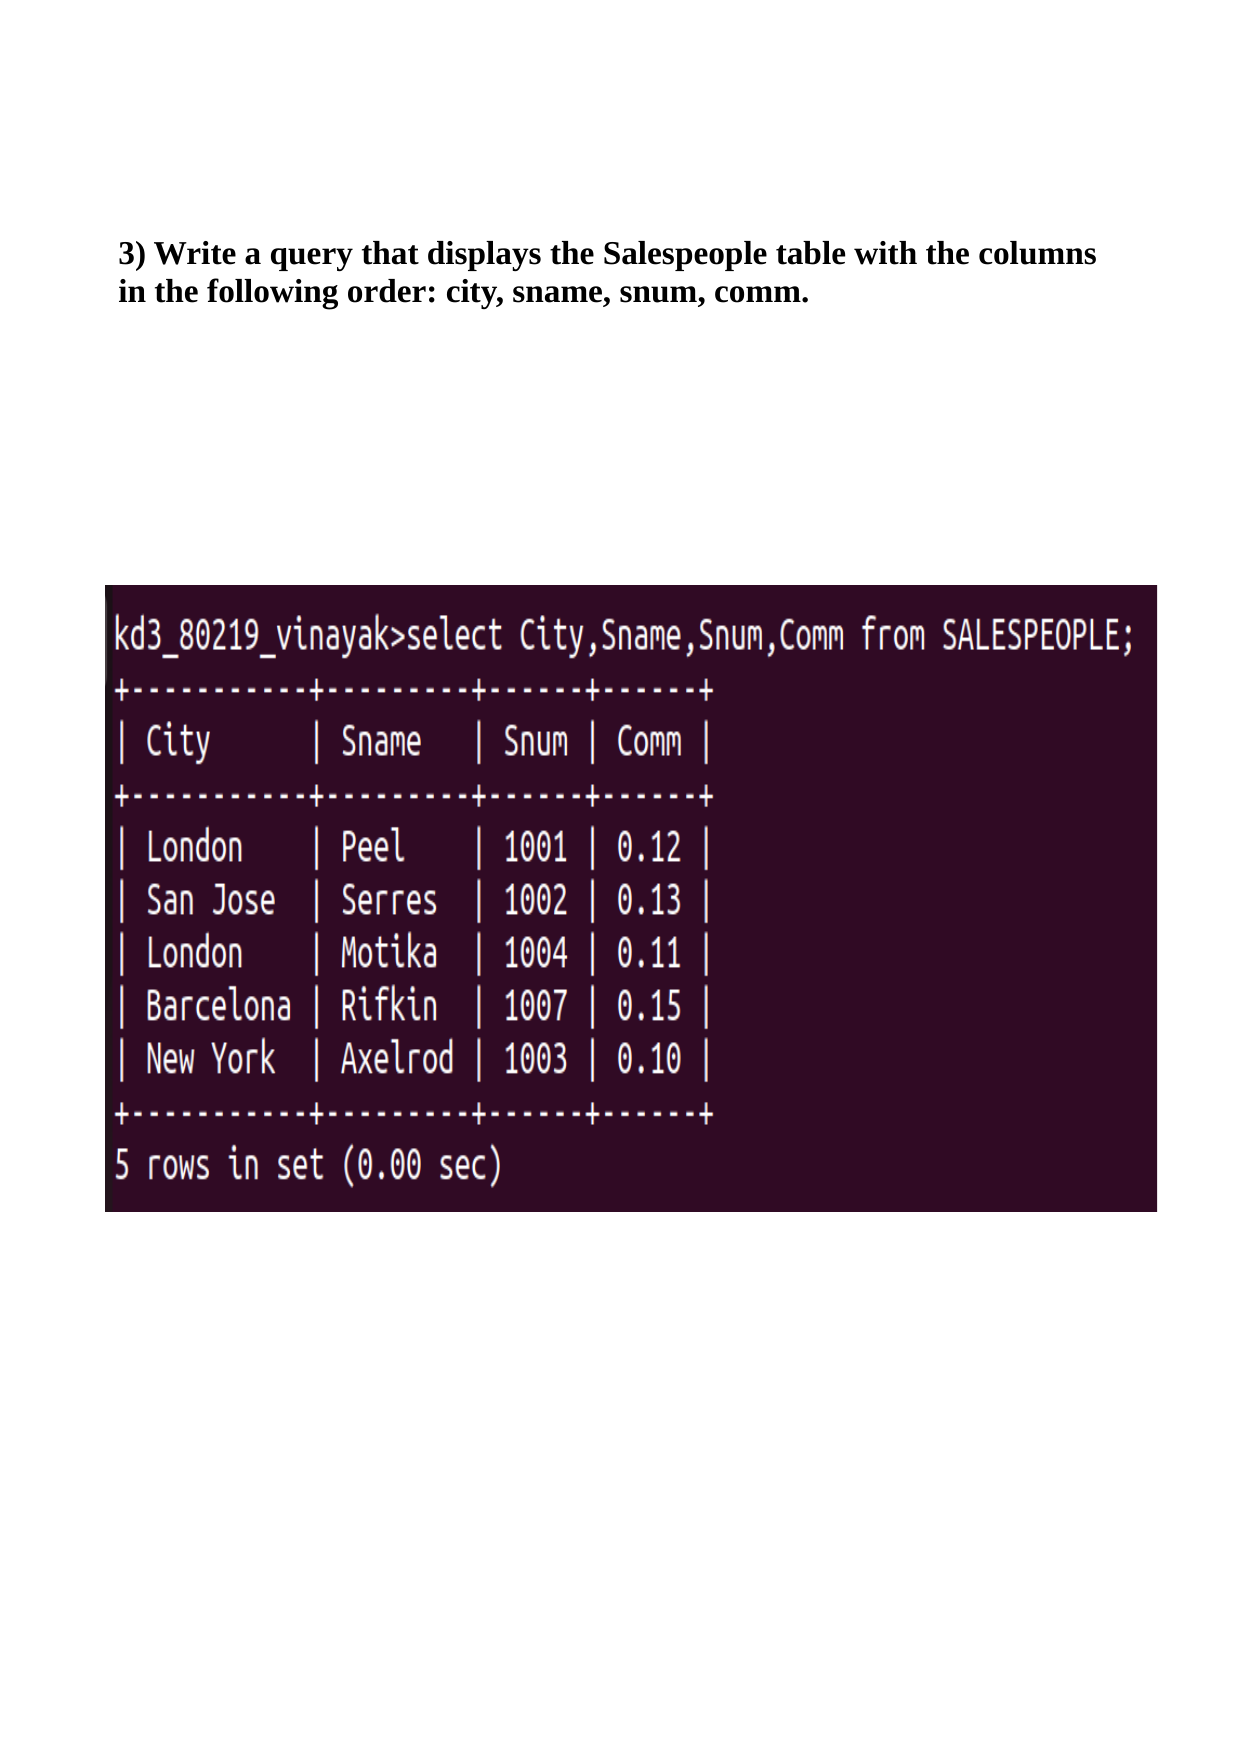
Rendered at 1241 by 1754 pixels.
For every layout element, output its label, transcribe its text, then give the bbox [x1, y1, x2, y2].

picture [105, 585, 1158, 1212]
text 3) Write a query that displays the Salespeople table with the columns in the following order: city, sname, snum, comm. [118, 233, 1122, 310]
